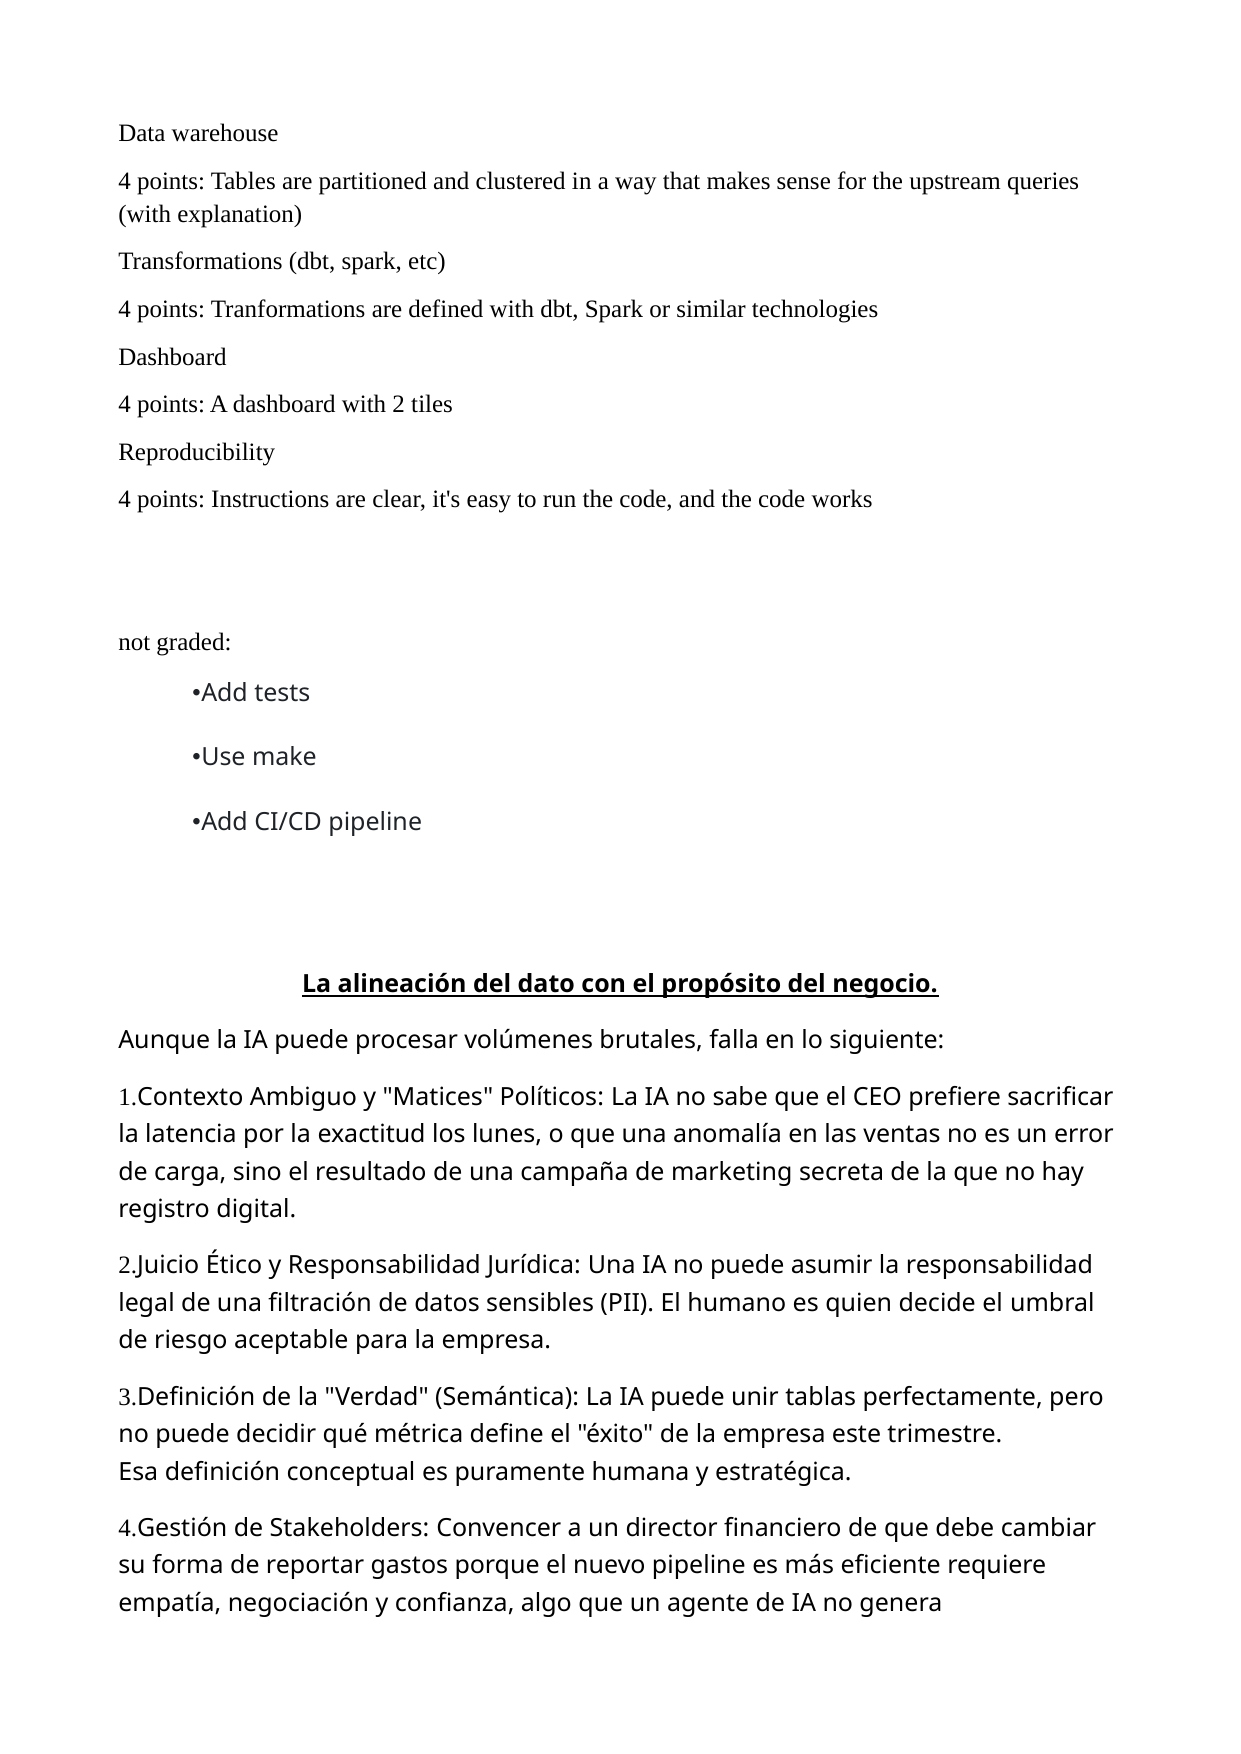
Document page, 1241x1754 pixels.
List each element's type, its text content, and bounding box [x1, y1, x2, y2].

list Juicio Ético y Responsabilidad Jurídica: Una IA no puede asumir la responsabilidad legal de una filtración de datos sensibles (PII). El humano es quien decide el umbral de riesgo aceptable para la empresa. [118, 1244, 1122, 1356]
text Aunque la IA puede procesar volúmenes brutales, falla en lo siguiente: [118, 1019, 1122, 1056]
list Add tests [118, 675, 1122, 709]
list Contexto Ambiguo y "Matices" Políticos: La IA no sabe que el CEO prefiere sacrificar la latencia por la exactitud los lunes, o que una anomalía en las ventas no es un error de carga, sino el resultado de una campaña de marketing secreta de la que no hay registro digital. [118, 1075, 1122, 1225]
list Add CI/CD pipeline [118, 803, 1122, 837]
text Dashboard [118, 342, 1122, 370]
text Transformations (dbt, spark, etc) [118, 246, 1122, 275]
text 4 points: Instructions are clear, it's easy to run the code, and the code works [118, 484, 1122, 513]
text 4 points: A dashboard with 2 tiles [118, 389, 1122, 418]
list Use make [118, 739, 1122, 773]
text 4 points: Tranformations are defined with dbt, Spark or similar technologies [118, 294, 1122, 323]
text Reproducibility [118, 437, 1122, 466]
text not graded: [118, 627, 1122, 656]
list Gestión de Stakeholders: Convencer a un director financiero de que debe cambiar su forma de reportar gastos porque el nuevo pipeline es más eficiente requiere empatía, negociación y confianza, algo que un agente de IA no genera [118, 1506, 1122, 1619]
text 4 points: Tables are partitioned and clustered in a way that makes sense for the upstream queries (with explanation) [118, 166, 1122, 227]
list Definición de la "Verdad" (Semántica): La IA puede unir tablas perfectamente, pero no puede decidir qué métrica define el "éxito" de la empresa este trimestre. Esa definición conceptual es puramente humana y estratégica. [118, 1375, 1122, 1487]
text Data warehouse [118, 118, 1122, 147]
text La alineación del dato con el propósito del negocio. [118, 962, 1122, 1000]
